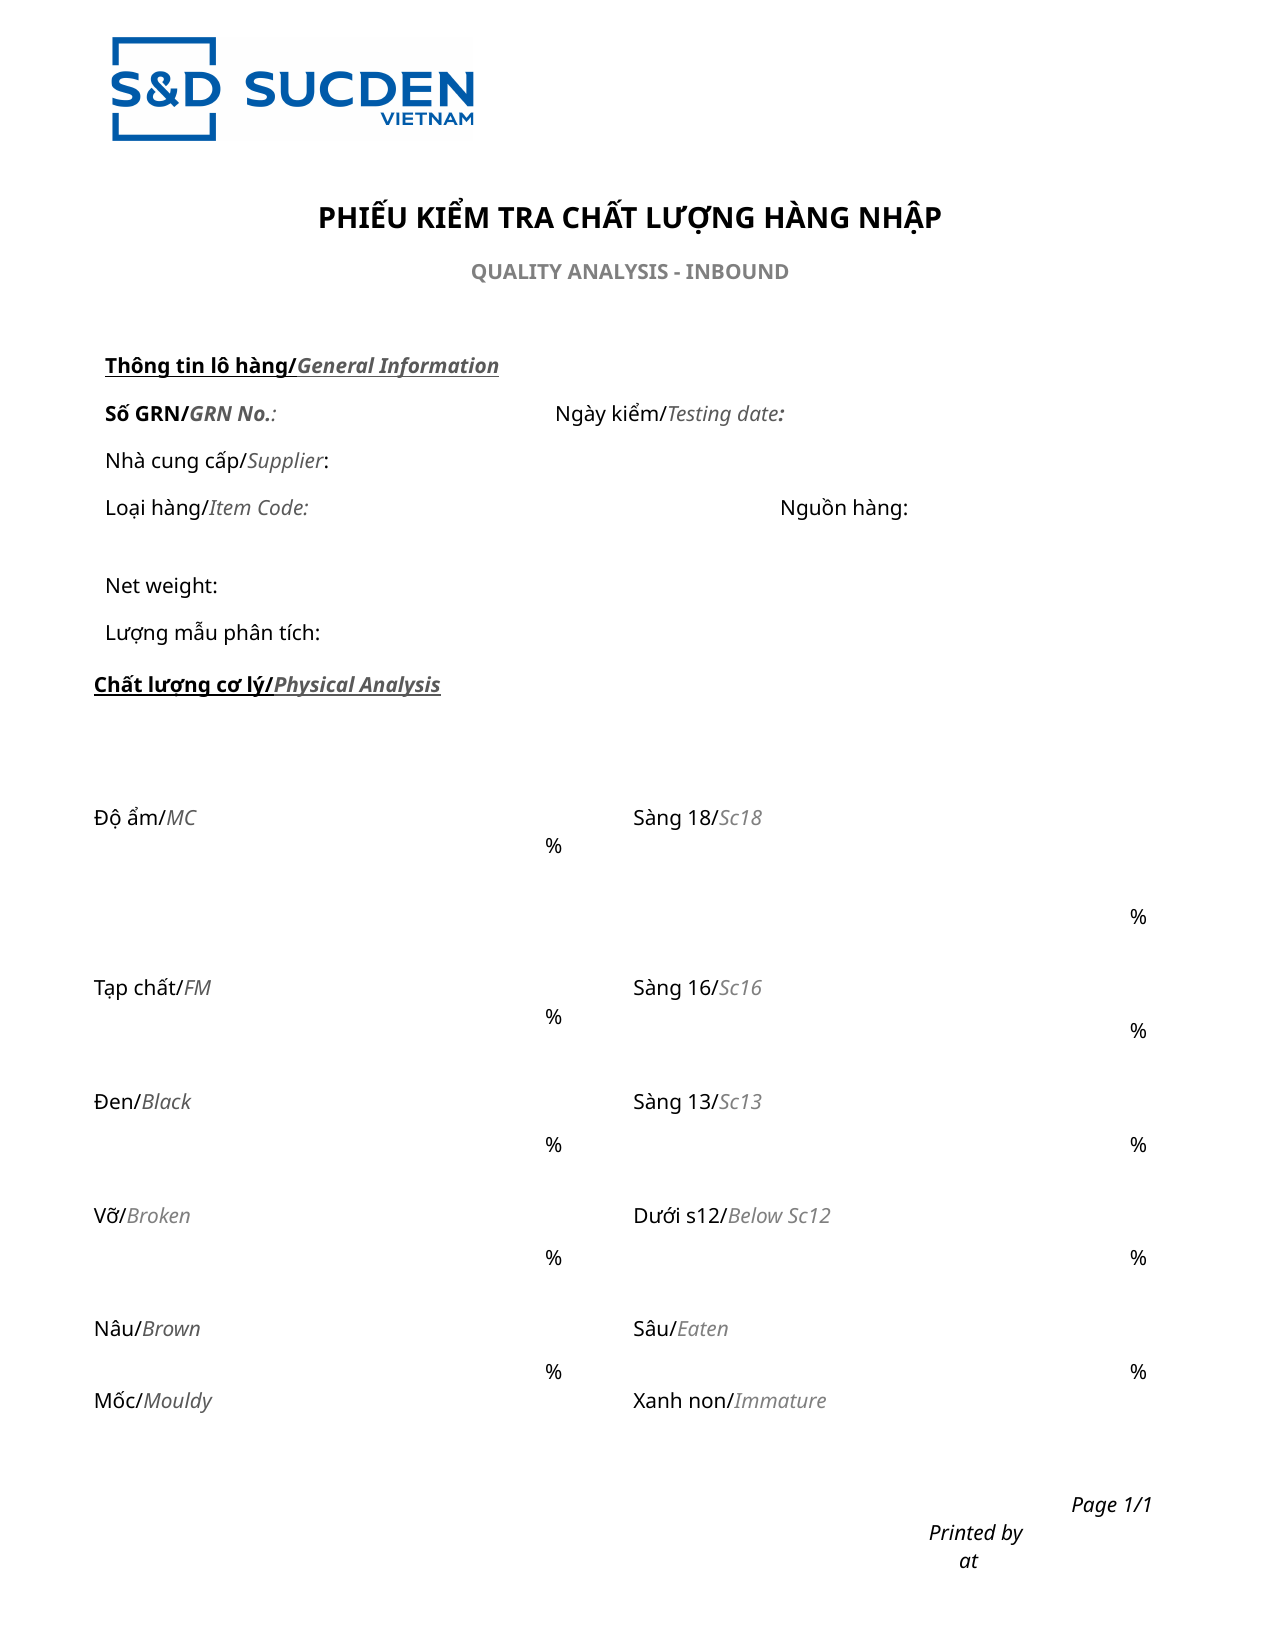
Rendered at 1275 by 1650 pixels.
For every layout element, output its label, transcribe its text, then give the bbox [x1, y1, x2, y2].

table_cell Dưới s12/Below Sc12 [633, 1158, 970, 1272]
table_header Chất lượng cơ lý/Physical Analysis [94, 666, 574, 703]
text Lượng mẫu phân tích: <formatLang(o.kcs_line and o.kcs_line[0].sample_weight or 0,2)> [105, 618, 1155, 647]
text Net weight: <formatLang(o.total_init_qty, 0)> [105, 571, 1155, 599]
table_cell Vỡ/Broken [94, 1158, 375, 1272]
table_cell <formatLang(o.kcs_line and o.kcs_line[0].broken or 0,2)>% [375, 1158, 574, 1272]
table_header [970, 666, 1159, 703]
table_cell <formatLang(o.kcs_line and (o.kcs_line [0].screen18 + o.kcs_line [0].screen19 + o.kcs_line [0].screen20) or 0,2)>% [970, 703, 1159, 931]
table_cell <formatLang(o.kcs_line and o.kcs_line[0].brown or 0,2)>% [375, 1272, 574, 1386]
table_cell Sâu/Eaten [633, 1272, 970, 1386]
table_cell Mốc/Mouldy [94, 1386, 375, 1471]
table_cell <o.kcs_line and formatLang(o.kcs_line[0].mc,2) or 0.0> % [375, 703, 574, 931]
text Nhà cung cấp/Supplier: <o.partner_id and o.partner_id.name or ''> [105, 446, 1155, 474]
table_cell <formatLang(o.kcs_line and o.kcs_line[0].immature or 0,2)>% [970, 1386, 1159, 1471]
table_cell Độ ẩm/MC [94, 703, 375, 931]
table_cell Sàng 13/Sc13 [633, 1045, 970, 1158]
table_cell [574, 1272, 633, 1386]
table_cell [574, 703, 633, 931]
table_cell [574, 931, 633, 1044]
text QUALITY ANALYSIS - INBOUND [105, 257, 1155, 285]
table_cell [574, 1386, 633, 1471]
table_cell Tạp chất/FM [94, 931, 375, 1044]
table_cell Đen/Black [94, 1045, 375, 1158]
table_cell <formatLang(o.kcs_line and o.kcs_line[0].black or 0,2)>% [375, 1045, 574, 1158]
table_cell <formatLang(o.kcs_line and o.kcs_line [0].screen16 or 0,2)>% [970, 931, 1159, 1044]
table_cell <formatLang(o.kcs_line and o.kcs_line[0].belowsc12 or 0,2)>% [970, 1158, 1159, 1272]
table_cell Sàng 18/Sc18 [633, 703, 970, 931]
table_cell <formatLang(o.kcs_line and o.kcs_line[0].fm or 0,2)>% [375, 931, 574, 1044]
picture [111, 37, 474, 141]
text Thông tin lô hàng/General Information [105, 351, 1155, 380]
table_cell <formatLang(o.kcs_line and o.kcs_line[0].screen13 or 0,2)>% [970, 1045, 1159, 1158]
table_header [633, 666, 970, 703]
text Loại hàng/Item Code: <o.product_id.default_code or ''> Nguồn hàng: <o.districts_id and o.districts_id.name or ''> [105, 493, 1155, 552]
table_header [574, 666, 633, 703]
table_cell [574, 1045, 633, 1158]
text PHIẾU KIỂM TRA CHẤT LƯỢNG HÀNG NHẬP [105, 197, 1155, 237]
table_cell Xanh non/Immature [633, 1386, 970, 1471]
table_cell <formatLang(o.kcs_line and o.kcs_line[0].mold or 0,2)>% [375, 1386, 574, 1471]
table_cell Nâu/Brown [94, 1272, 375, 1386]
text Số GRN/GRN No.: <o.name or ''> Ngày kiểm/Testing date: <get_datetime(o.date_kcs or '')> [105, 399, 1155, 427]
table_cell [574, 1158, 633, 1272]
table_cell <formatLang(o.kcs_line and o.kcs_line[0].eaten or 0,2)>% [970, 1272, 1159, 1386]
table_cell Sàng 16/Sc16 [633, 931, 970, 1044]
